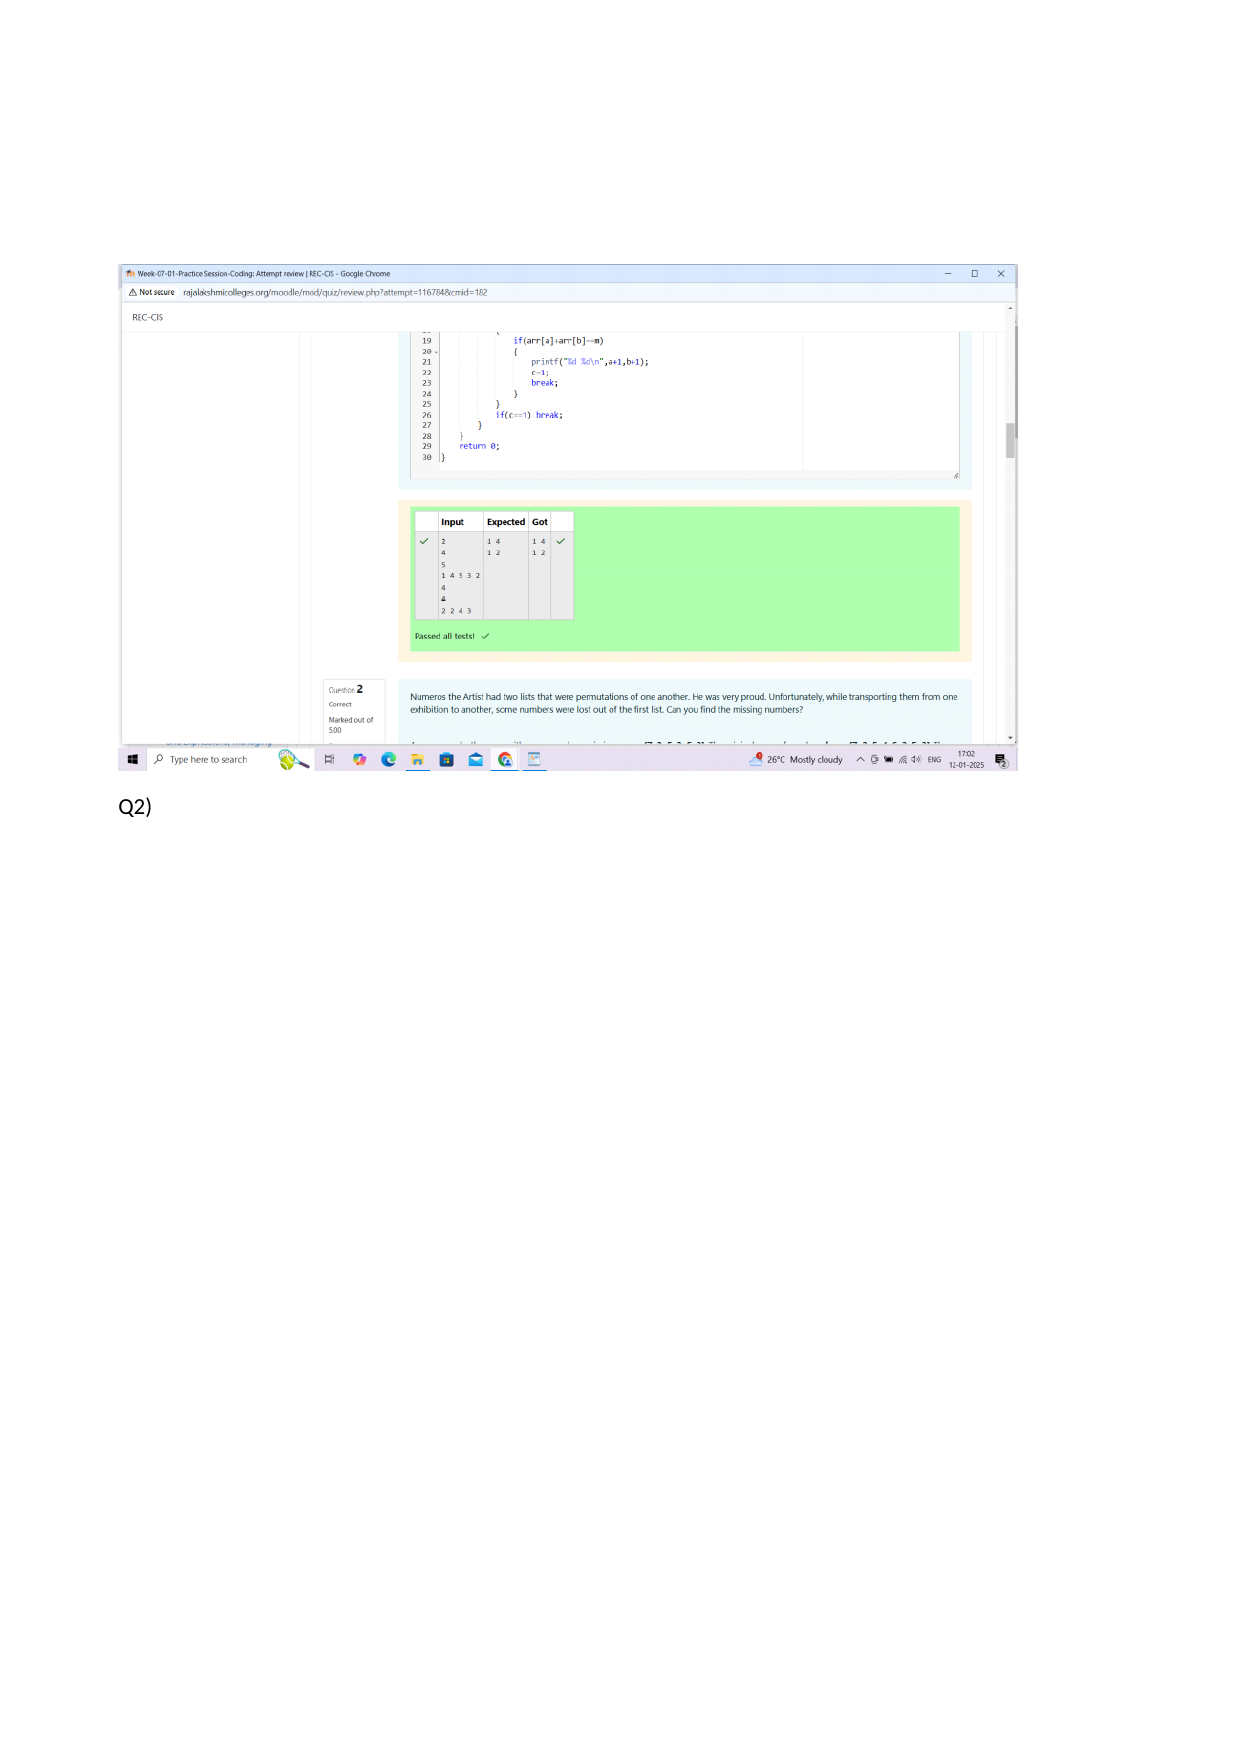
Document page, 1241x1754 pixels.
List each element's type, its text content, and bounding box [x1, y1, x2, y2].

text Q2) [118, 792, 1122, 820]
